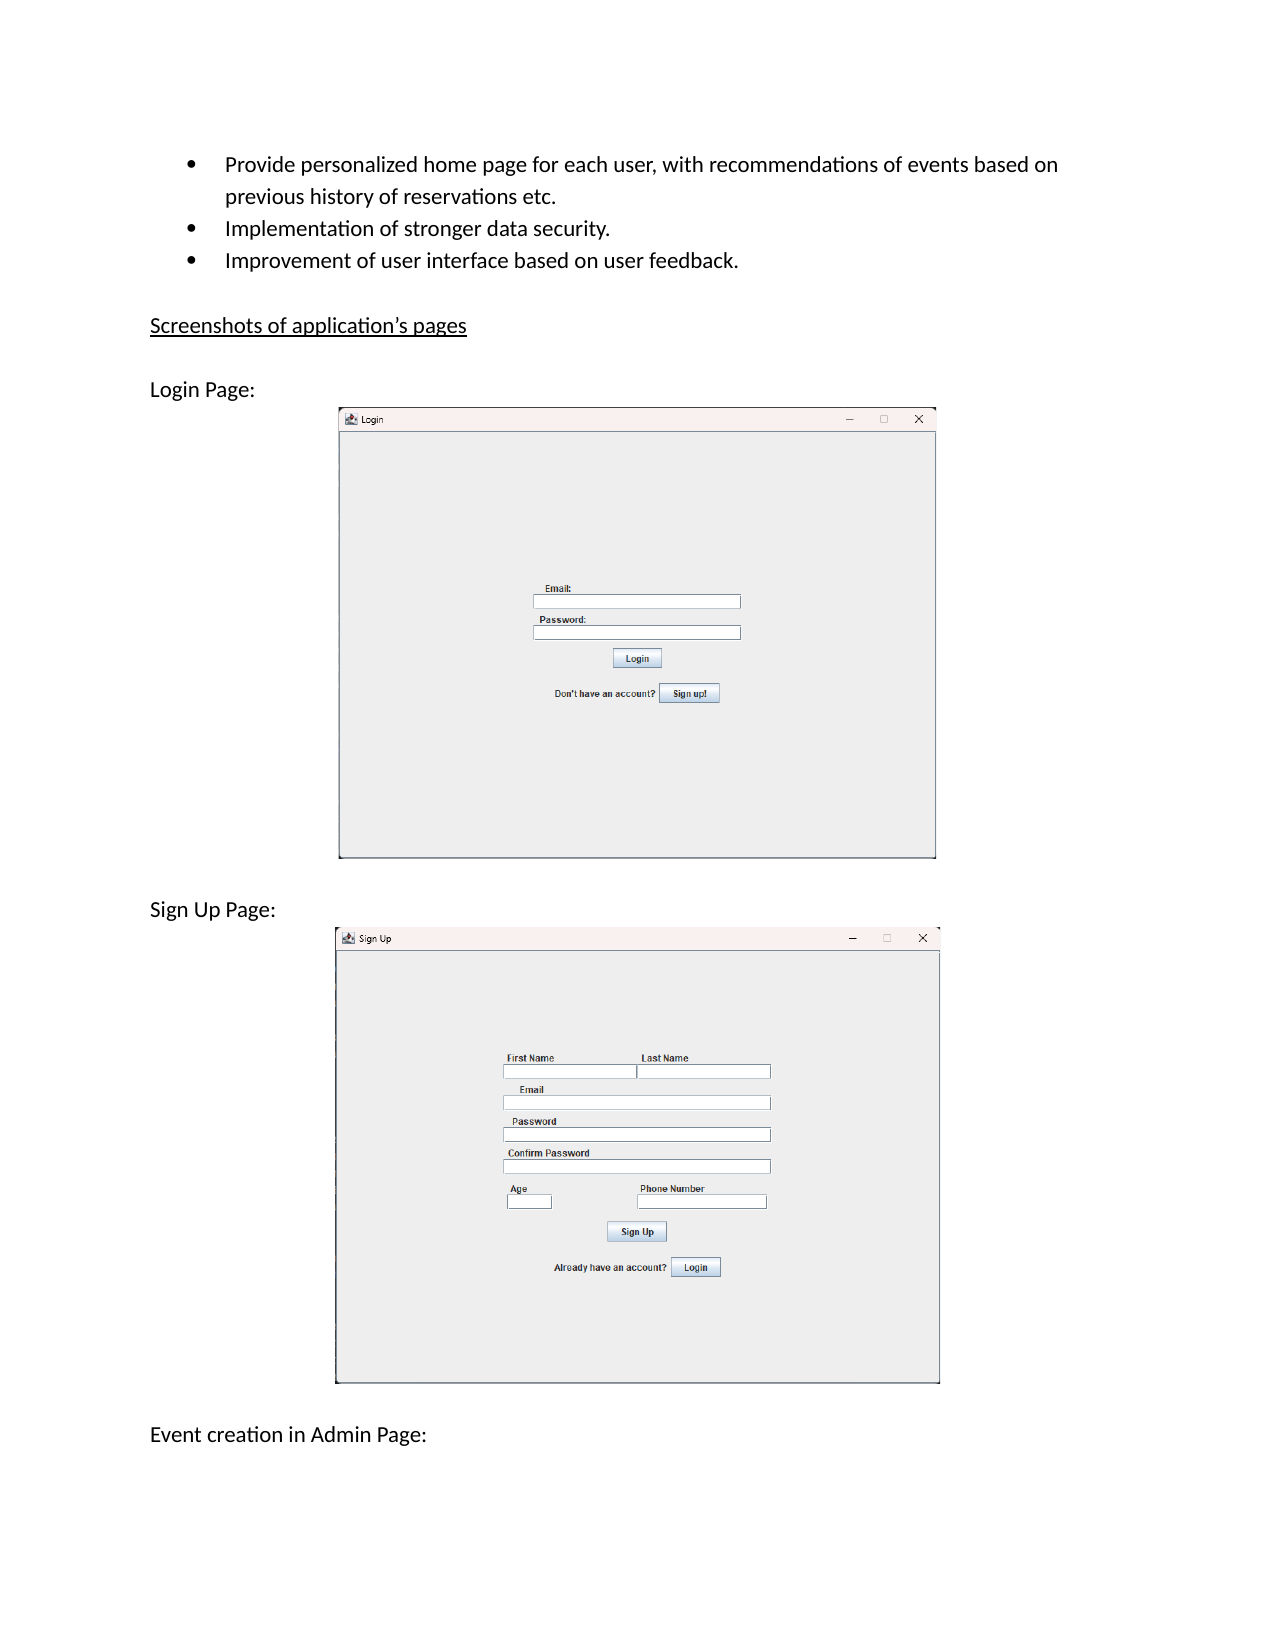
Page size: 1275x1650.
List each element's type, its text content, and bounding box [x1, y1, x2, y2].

text Login Page: [150, 375, 1125, 403]
list Implementation of stronger data security. [187, 214, 1125, 242]
list Improvement of user interface based on user feedback. [187, 247, 1125, 274]
text Sign Up Page: [150, 895, 1125, 923]
text Screenshots of application’s pages [150, 311, 1125, 339]
list Provide personalized home page for each user, with recommendations of events based on previous history of reservations etc. [187, 150, 1125, 210]
text Event creation in Admin Page: [150, 1420, 1125, 1448]
